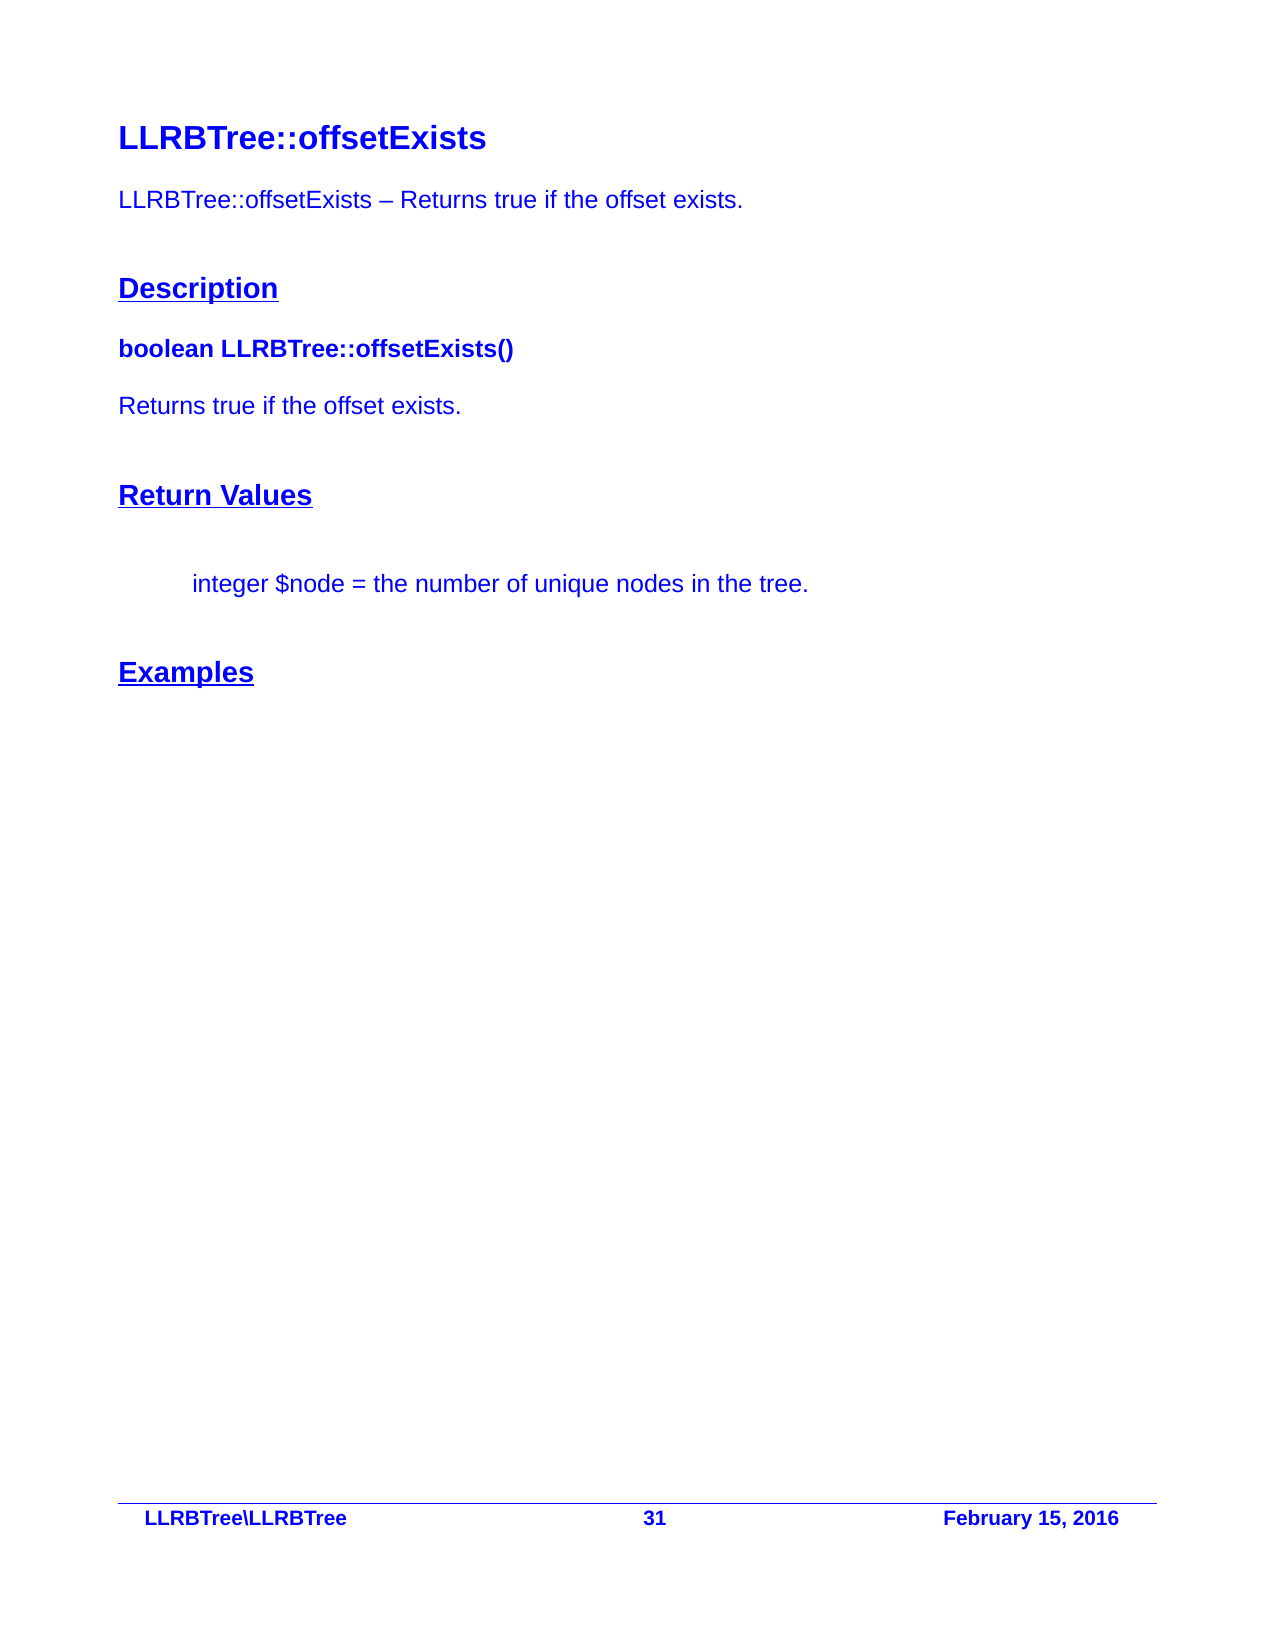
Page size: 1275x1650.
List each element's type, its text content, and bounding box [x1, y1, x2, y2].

text Description [118, 272, 1157, 305]
text integer $node = the number of unique nodes in the tree. [192, 569, 1157, 597]
subtitle LLRBTree::offsetExists – Returns true if the offset exists. [118, 185, 1157, 214]
title Return Values [118, 478, 1157, 511]
title Examples [118, 655, 1157, 688]
title LLRBTree::offsetExists [118, 118, 1157, 157]
subtitle Returns true if the offset exists. [118, 391, 1157, 420]
list boolean LLRBTree::offsetExists() [118, 334, 1157, 363]
